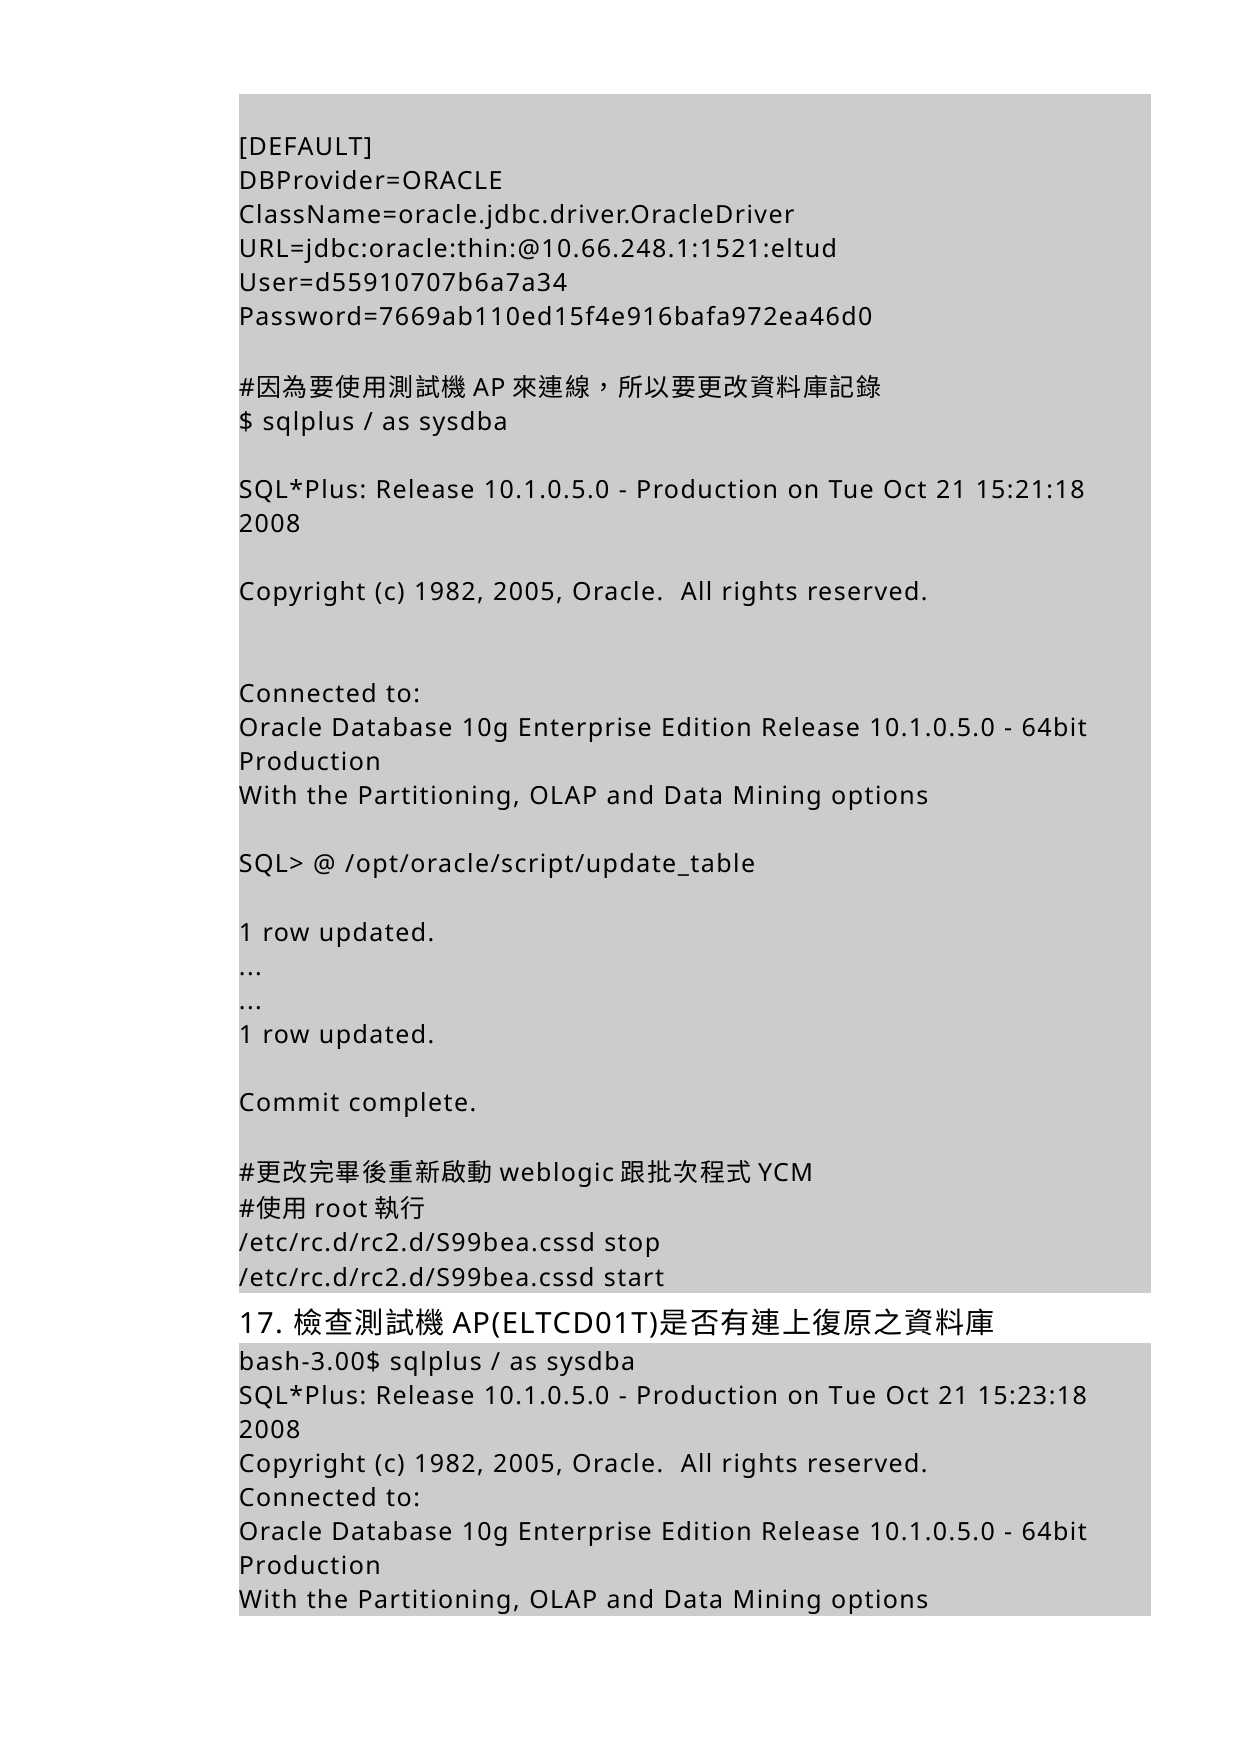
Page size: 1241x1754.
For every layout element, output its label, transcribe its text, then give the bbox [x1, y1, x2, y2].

text [DEFAULT] [239, 128, 1151, 163]
text 1 row updated. [239, 1016, 1151, 1050]
text Connected to: [239, 1479, 1151, 1513]
text SQL> @ /opt/oracle/script/update_table [239, 846, 1151, 880]
text DBProvider=ORACLE [239, 163, 1151, 197]
text #因為要使用測試機AP來連線，所以要更改資料庫記錄 [239, 367, 1151, 403]
text #使用root執行 [239, 1189, 1151, 1225]
text Connected to: [239, 676, 1151, 710]
text /etc/rc.d/rc2.d/S99bea.cssd stop [239, 1225, 1151, 1259]
text $ sqlplus / as sysdba [239, 403, 1151, 437]
text Oracle Database 10g Enterprise Edition Release 10.1.0.5.0 - 64bit Production [239, 710, 1151, 778]
text Copyright (c) 1982, 2005, Oracle. All rights reserved. [239, 1445, 1151, 1479]
text Oracle Database 10g Enterprise Edition Release 10.1.0.5.0 - 64bit Production [239, 1513, 1151, 1582]
text #更改完畢後重新啟動weblogic跟批次程式YCM [239, 1153, 1151, 1189]
text Password=7669ab110ed15f4e916bafa972ea46d0 [239, 299, 1151, 333]
text bash-3.00$ sqlplus / as sysdba [239, 1343, 1151, 1377]
text Commit complete. [239, 1084, 1151, 1118]
text ... [239, 982, 1151, 1016]
list 檢查測試機AP(ELTCD01T)是否有連上復原之資料庫 [239, 1293, 1151, 1343]
text ClassName=oracle.jdbc.driver.OracleDriver [239, 197, 1151, 231]
text SQL*Plus: Release 10.1.0.5.0 - Production on Tue Oct 21 15:23:18 2008 [239, 1377, 1151, 1445]
text /etc/rc.d/rc2.d/S99bea.cssd start [239, 1259, 1151, 1293]
text With the Partitioning, OLAP and Data Mining options [239, 1582, 1151, 1616]
text ... [239, 948, 1151, 982]
text SQL*Plus: Release 10.1.0.5.0 - Production on Tue Oct 21 15:21:18 2008 [239, 471, 1151, 539]
text With the Partitioning, OLAP and Data Mining options [239, 778, 1151, 812]
text User=d55910707b6a7a34 [239, 265, 1151, 299]
text Copyright (c) 1982, 2005, Oracle. All rights reserved. [239, 573, 1151, 608]
text URL=jdbc:oracle:thin:@10.66.248.1:1521:eltud [239, 231, 1151, 265]
text 1 row updated. [239, 914, 1151, 948]
